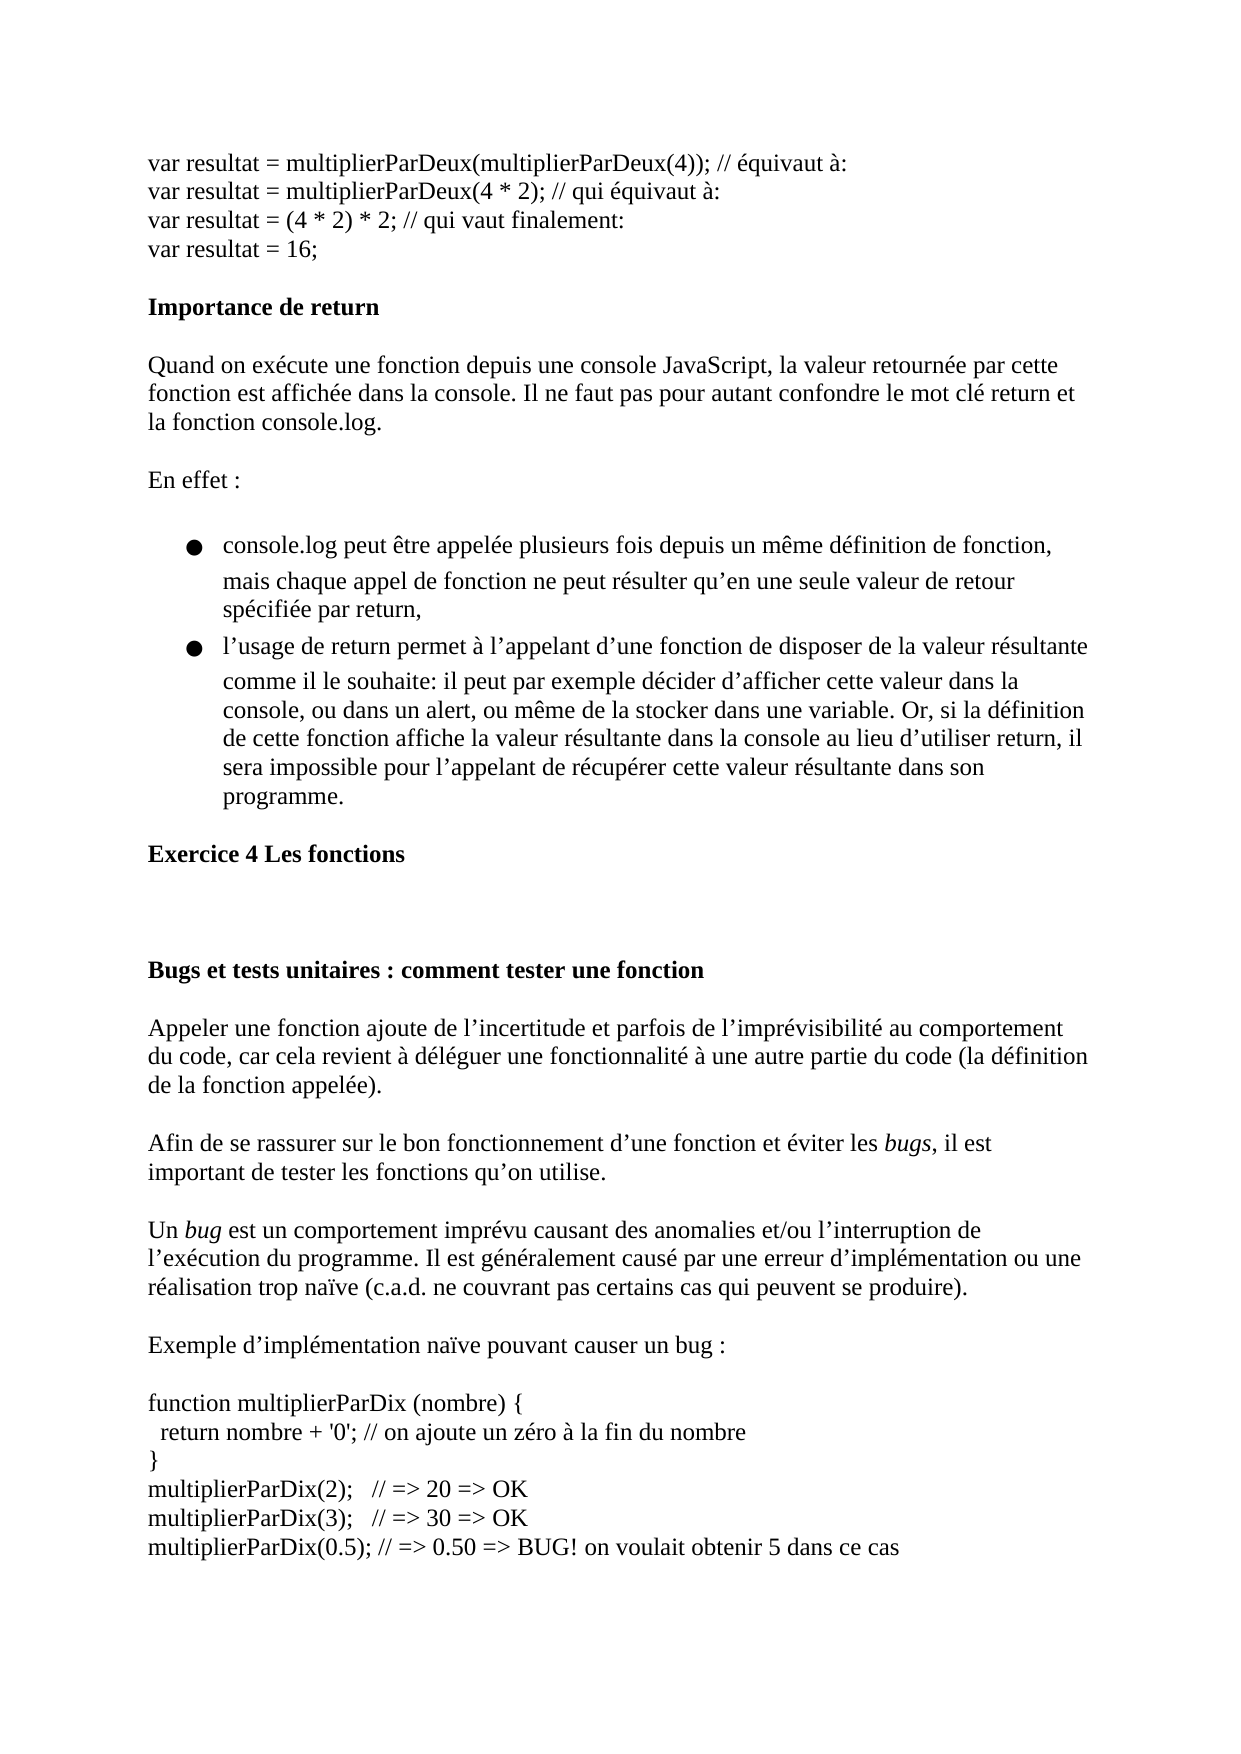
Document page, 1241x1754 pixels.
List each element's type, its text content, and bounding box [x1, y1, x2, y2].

text multiplierParDix(0.5); // => 0.50 => BUG! on voulait obtenir 5 dans ce cas [148, 1532, 1093, 1561]
list l’usage de return permet à l’appelant d’une fonction de disposer de la valeur résultante comme il le souhaite: il peut par exemple décider d’afficher cette valeur dans la console, ou dans un alert, ou même de la stocker dans une variable. Or, si la définition de cette fonction affiche la valeur résultante dans la console au lieu d’utiliser return, il sera impossible pour l’appelant de récupérer cette valeur résultante dans son programme. [185, 623, 1093, 810]
text En effet : [148, 465, 1093, 494]
text var resultat = (4 * 2) * 2; // qui vaut finalement: [148, 205, 1093, 234]
text Un bug est un comportement imprévu causant des anomalies et/ou l’interruption de l’exécution du programme. Il est généralement causé par une erreur d’implémentation ou une réalisation trop naïve (c.a.d. ne couvrant pas certains cas qui peuvent se produire). [148, 1215, 1093, 1301]
text Exercice 4 Les fonctions [148, 839, 1093, 868]
text } [148, 1446, 1093, 1474]
text var resultat = multiplierParDeux(multiplierParDeux(4)); // équivaut à: [148, 148, 1093, 176]
text function multiplierParDix (nombre) { [148, 1388, 1093, 1417]
text Importance de return [148, 292, 1093, 321]
list console.log peut être appelée plusieurs fois depuis un même définition de fonction, mais chaque appel de fonction ne peut résulter qu’en une seule valeur de retour spécifiée par return, [185, 523, 1093, 623]
text Bugs et tests unitaires : comment tester une fonction [148, 955, 1093, 983]
text multiplierParDix(3); // => 30 => OK [148, 1503, 1093, 1532]
text return nombre + '0'; // on ajoute un zéro à la fin du nombre [148, 1417, 1093, 1446]
text var resultat = 16; [148, 234, 1093, 263]
text Quand on exécute une fonction depuis une console JavaScript, la valeur retournée par cette fonction est affichée dans la console. Il ne faut pas pour autant confondre le mot clé return et la fonction console.log. [148, 350, 1093, 436]
text multiplierParDix(2); // => 20 => OK [148, 1474, 1093, 1503]
text var resultat = multiplierParDeux(4 * 2); // qui équivaut à: [148, 176, 1093, 205]
text Afin de se rassurer sur le bon fonctionnement d’une fonction et éviter les bugs, il est important de tester les fonctions qu’on utilise. [148, 1128, 1093, 1186]
text Appeler une fonction ajoute de l’incertitude et parfois de l’imprévisibilité au comportement du code, car cela revient à déléguer une fonctionnalité à une autre partie du code (la définition de la fonction appelée). [148, 1013, 1093, 1099]
text Exemple d’implémentation naïve pouvant causer un bug : [148, 1330, 1093, 1359]
